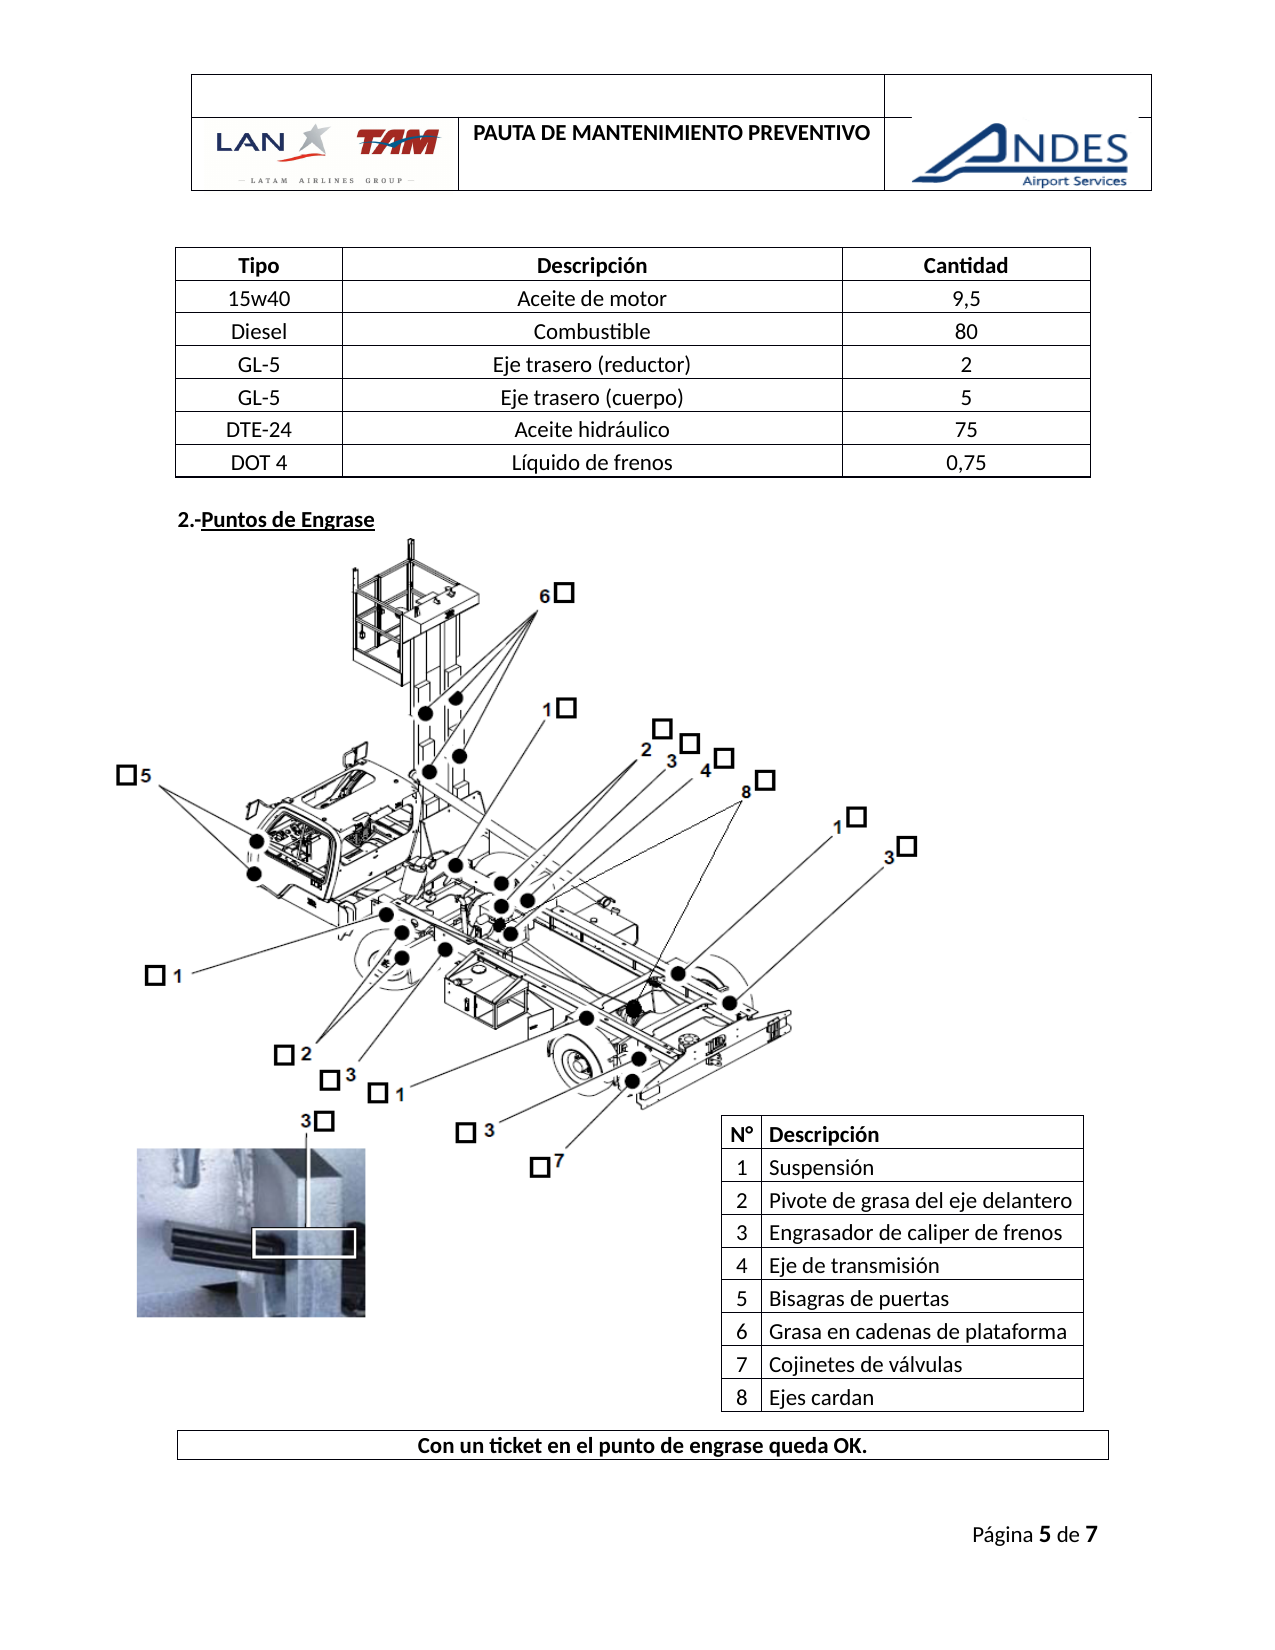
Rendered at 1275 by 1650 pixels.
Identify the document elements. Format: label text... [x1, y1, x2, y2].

table_cell 7 [722, 1346, 761, 1378]
table_cell 80 [843, 313, 1090, 345]
table_cell Ejes cardan [762, 1379, 1083, 1411]
table_cell DTE-24 [176, 412, 342, 443]
table_cell 6 [722, 1313, 761, 1345]
table_cell 1 [722, 1149, 761, 1181]
table_header Descripción [343, 248, 842, 279]
table_cell Cojinetes de válvulas [762, 1346, 1083, 1378]
table_header Cantidad [843, 248, 1090, 279]
table_header Descripción [762, 1116, 1083, 1148]
table_cell 75 [843, 412, 1090, 443]
picture [113, 537, 932, 1353]
table_cell 9,5 [843, 281, 1090, 312]
table_cell Aceite hidráulico [343, 412, 842, 443]
table_header N° [722, 1116, 761, 1148]
table_cell 2 [843, 346, 1090, 378]
table_cell 3 [722, 1215, 761, 1247]
text 2.-Puntos de Engrase [177, 505, 1098, 533]
table_cell Líquido de frenos [343, 445, 842, 476]
table_cell DOT 4 [176, 445, 342, 476]
picture [204, 118, 454, 190]
table_cell Combustible [343, 313, 842, 345]
table_header Tipo [176, 248, 342, 279]
table_cell Aceite de motor [343, 281, 842, 312]
table_cell 2 [722, 1182, 761, 1214]
table_cell Eje trasero (cuerpo) [343, 379, 842, 411]
table_cell GL-5 [176, 379, 342, 411]
table_cell GL-5 [176, 346, 342, 378]
table_cell Eje de transmisión [762, 1248, 1083, 1279]
table_cell Eje trasero (reductor) [343, 346, 842, 378]
picture [204, 191, 454, 195]
table_cell 5 [722, 1280, 761, 1312]
table_cell Grasa en cadenas de plataforma [762, 1313, 1083, 1345]
table_cell 5 [843, 379, 1090, 411]
table_cell 0,75 [843, 445, 1090, 476]
picture [911, 117, 1139, 190]
table_cell Bisagras de puertas [762, 1280, 1083, 1312]
table_header Con un ticket en el punto de engrase queda OK. [178, 1431, 1108, 1459]
table_cell Pivote de grasa del eje delantero [762, 1182, 1083, 1214]
table_cell 8 [722, 1379, 761, 1411]
table_cell Suspensión [762, 1149, 1083, 1181]
table_cell 15w40 [176, 281, 342, 312]
table_cell Diesel [176, 313, 342, 345]
table_cell 4 [722, 1248, 761, 1279]
table_cell Engrasador de caliper de frenos [762, 1215, 1083, 1247]
